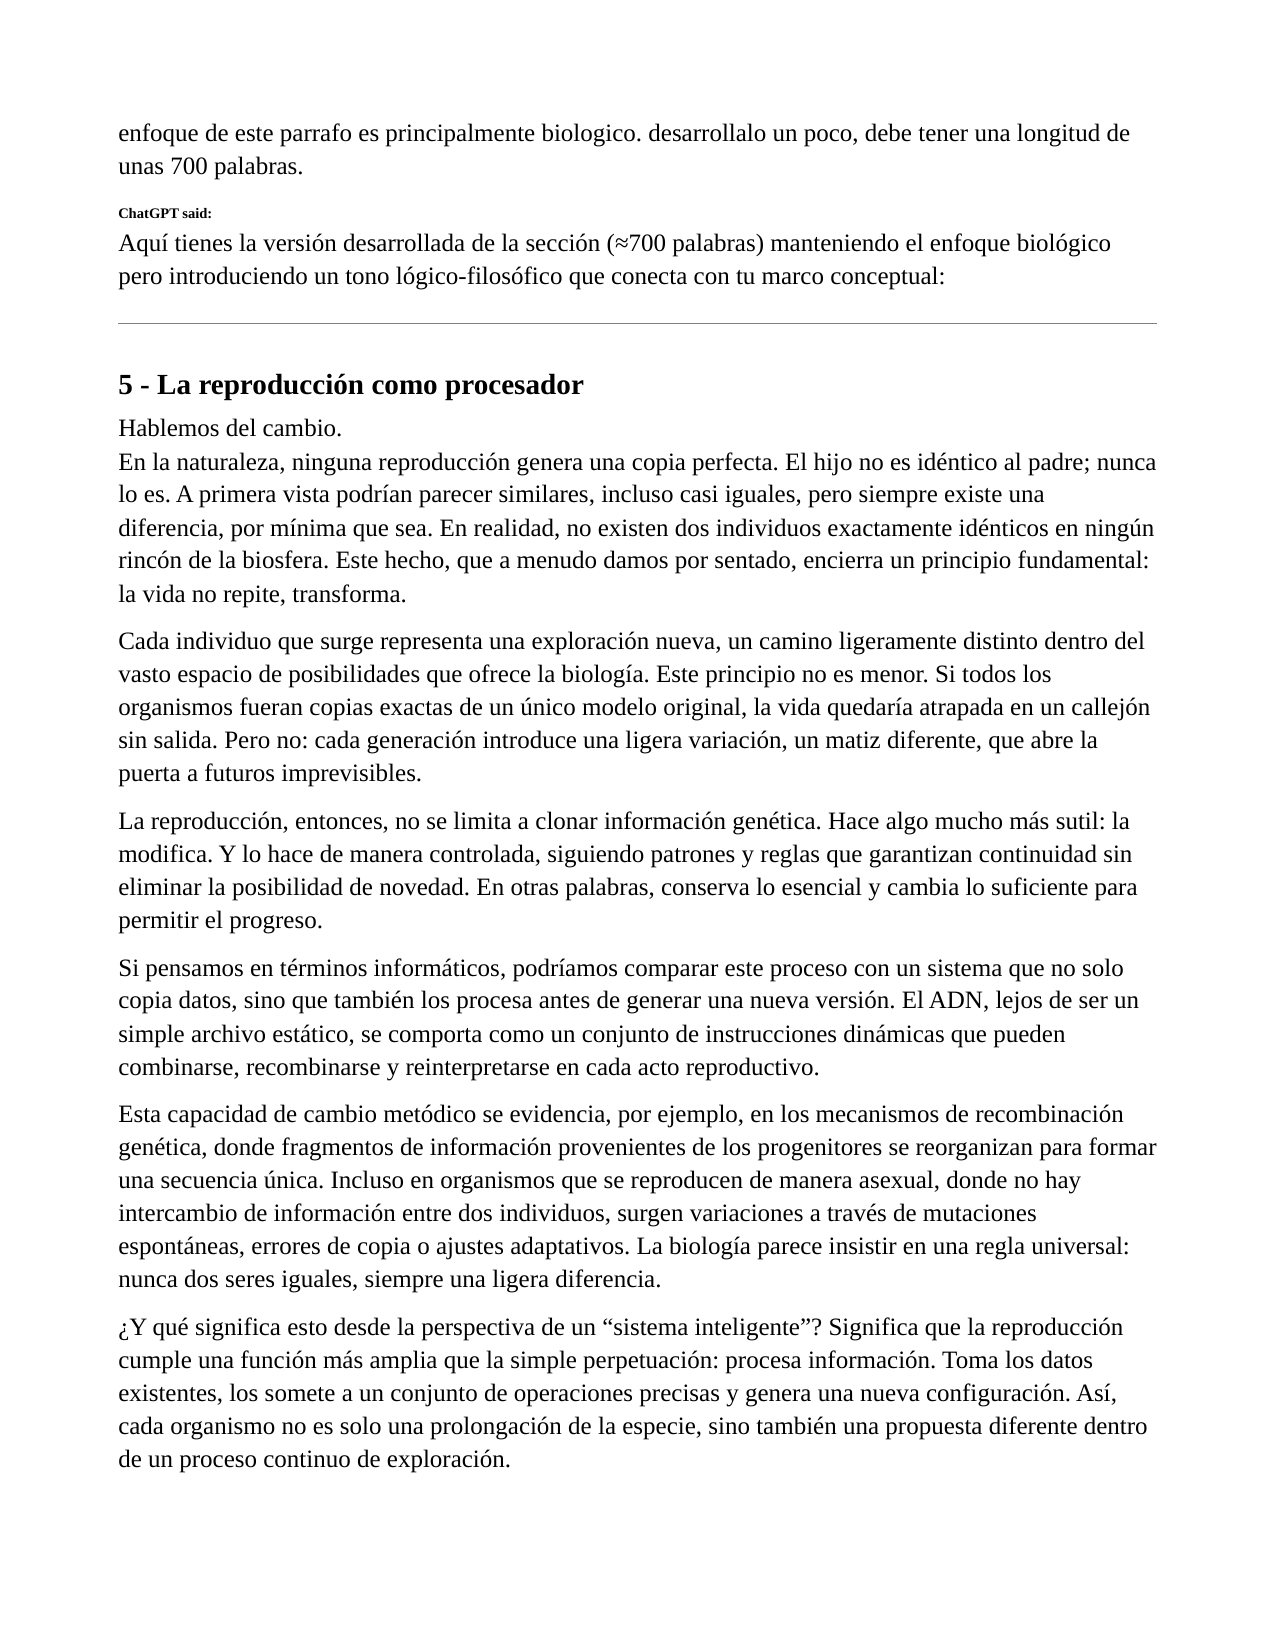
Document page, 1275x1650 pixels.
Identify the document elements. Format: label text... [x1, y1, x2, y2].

subtitle ChatGPT said: [118, 205, 1157, 222]
text enfoque de este parrafo es principalmente biologico. desarrollalo un poco, debe tener una longitud de unas 700 palabras. [118, 118, 1157, 180]
text ¿Y qué significa esto desde la perspectiva de un “sistema inteligente”? Significa que la reproducción cumple una función más amplia que la simple perpetuación: procesa información. Toma los datos existentes, los somete a un conjunto de operaciones precisas y genera una nueva configuración. Así, cada organismo no es solo una prolongación de la especie, sino también una propuesta diferente dentro de un proceso continuo de exploración. [118, 1312, 1157, 1473]
subtitle 5 - La reproducción como procesador [118, 367, 1157, 401]
text Si pensamos en términos informáticos, podríamos comparar este proceso con un sistema que no solo copia datos, sino que también los procesa antes de generar una nueva versión. El ADN, lejos de ser un simple archivo estático, se comporta como un conjunto de instrucciones dinámicas que pueden combinarse, recombinarse y reinterpretarse en cada acto reproductivo. [118, 953, 1157, 1080]
text Aquí tienes la versión desarrollada de la sección (≈700 palabras) manteniendo el enfoque biológico pero introduciendo un tono lógico-filosófico que conecta con tu marco conceptual: [118, 228, 1157, 290]
text Esta capacidad de cambio metódico se evidencia, por ejemplo, en los mecanismos de recombinación genética, donde fragmentos de información provenientes de los progenitores se reorganizan para formar una secuencia única. Incluso en organismos que se reproducen de manera asexual, donde no hay intercambio de información entre dos individuos, surgen variaciones a través de mutaciones espontáneas, errores de copia o ajustes adaptativos. La biología parece insistir en una regla universal: nunca dos seres iguales, siempre una ligera diferencia. [118, 1099, 1157, 1293]
text La reproducción, entonces, no se limita a clonar información genética. Hace algo mucho más sutil: la modifica. Y lo hace de manera controlada, siguiendo patrones y reglas que garantizan continuidad sin eliminar la posibilidad de novedad. En otras palabras, conserva lo esencial y cambia lo suficiente para permitir el progreso. [118, 806, 1157, 934]
text Cada individuo que surge representa una exploración nueva, un camino ligeramente distinto dentro del vasto espacio de posibilidades que ofrece la biología. Este principio no es menor. Si todos los organismos fueran copias exactas de un único modelo original, la vida quedaría atrapada en un callejón sin salida. Pero no: cada generación introduce una ligera variación, un matiz diferente, que abre la puerta a futuros imprevisibles. [118, 626, 1157, 787]
text Hablemos del cambio. En la naturaleza, ninguna reproducción genera una copia perfecta. El hijo no es idéntico al padre; nunca lo es. A primera vista podrían parecer similares, incluso casi iguales, pero siempre existe una diferencia, por mínima que sea. En realidad, no existen dos individuos exactamente idénticos en ningún rincón de la biosfera. Este hecho, que a menudo damos por sentado, encierra un principio fundamental: la vida no repite, transforma. [118, 413, 1157, 607]
